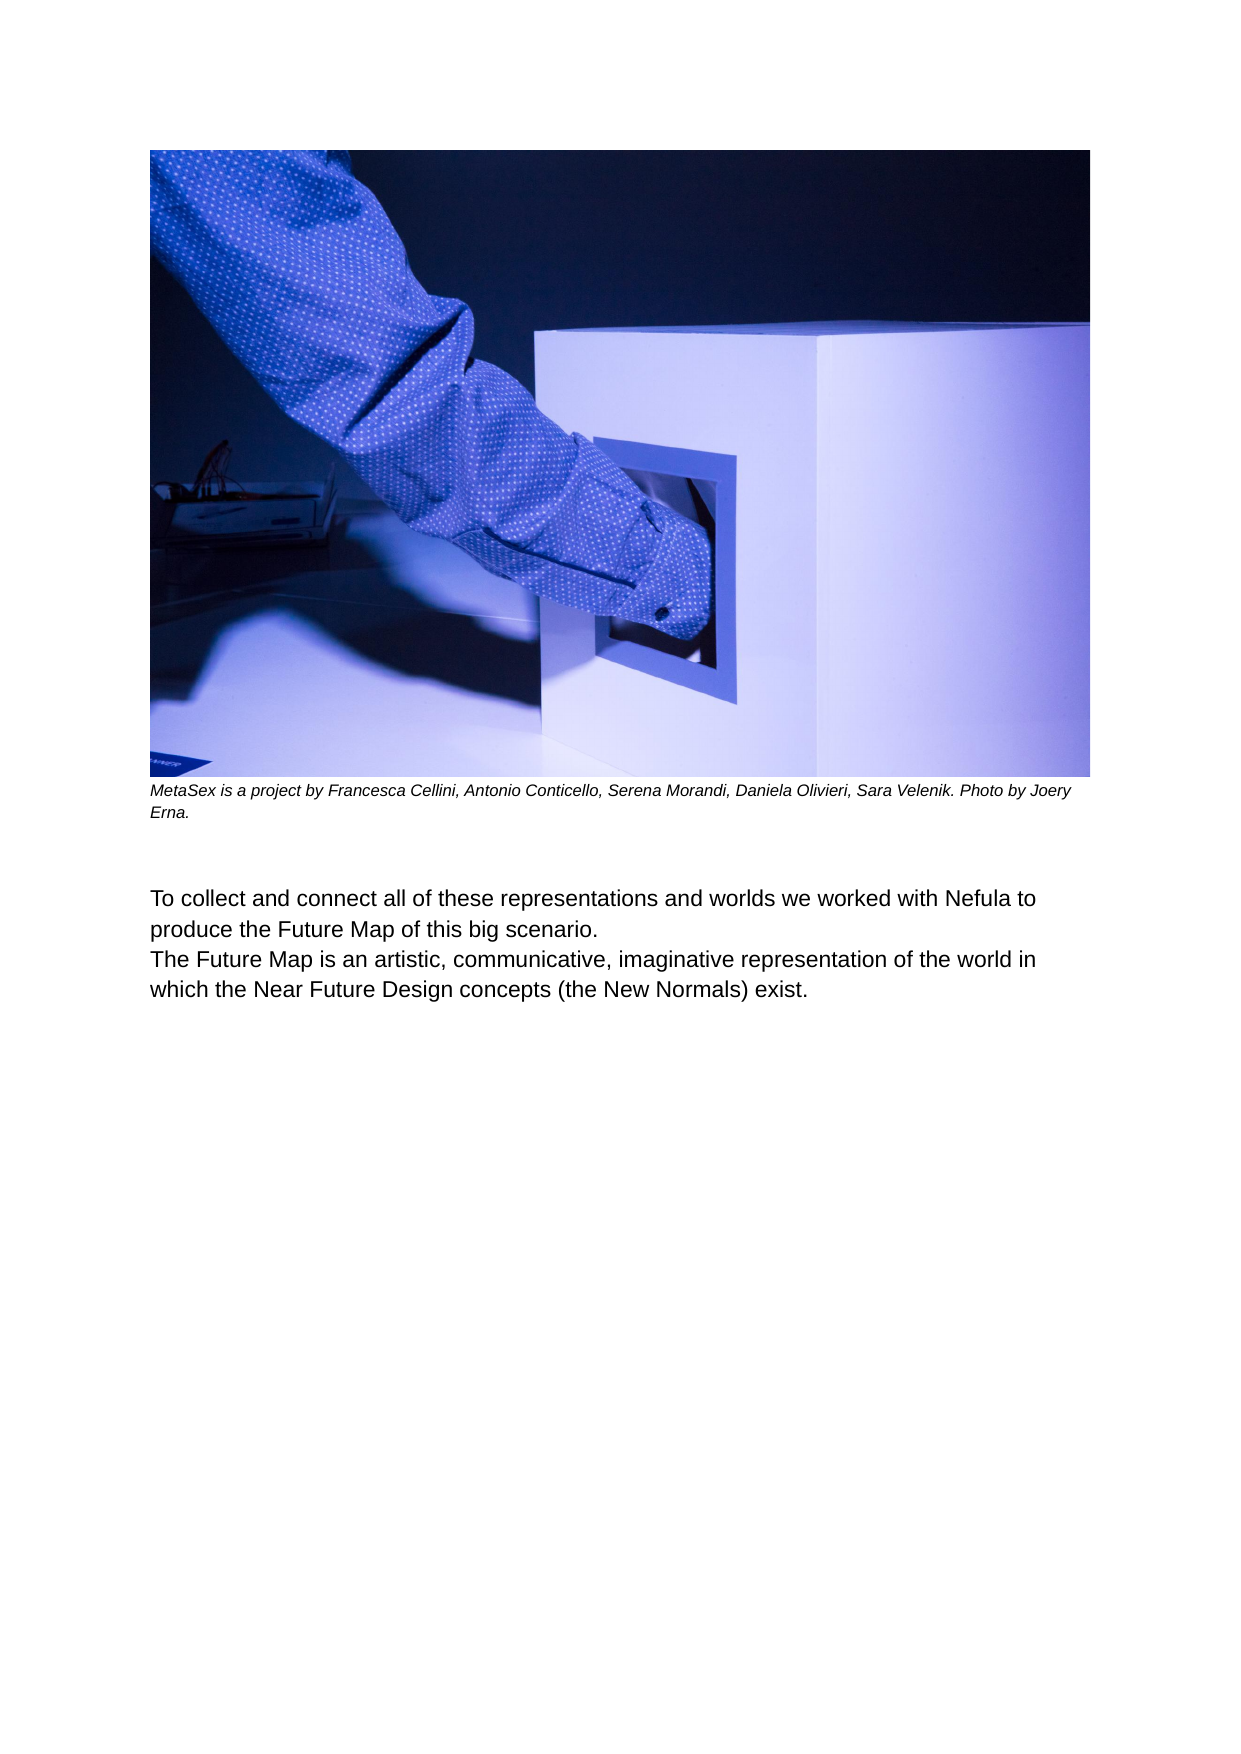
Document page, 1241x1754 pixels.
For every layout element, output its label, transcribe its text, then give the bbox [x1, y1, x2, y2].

picture [150, 150, 1091, 777]
text To collect and connect all of these representations and worlds we worked with Nefula to produce the Future Map of this big scenario. [150, 885, 1090, 942]
text MetaSex is a project by Francesca Cellini, Antonio Conticello, Serena Morandi, Daniela Olivieri, Sara Velenik. Photo by Joery Erna. [150, 781, 1090, 822]
text The Future Map is an artistic, communicative, imaginative representation of the world in which the Near Future Design concepts (the New Normals) exist. [150, 946, 1090, 1002]
